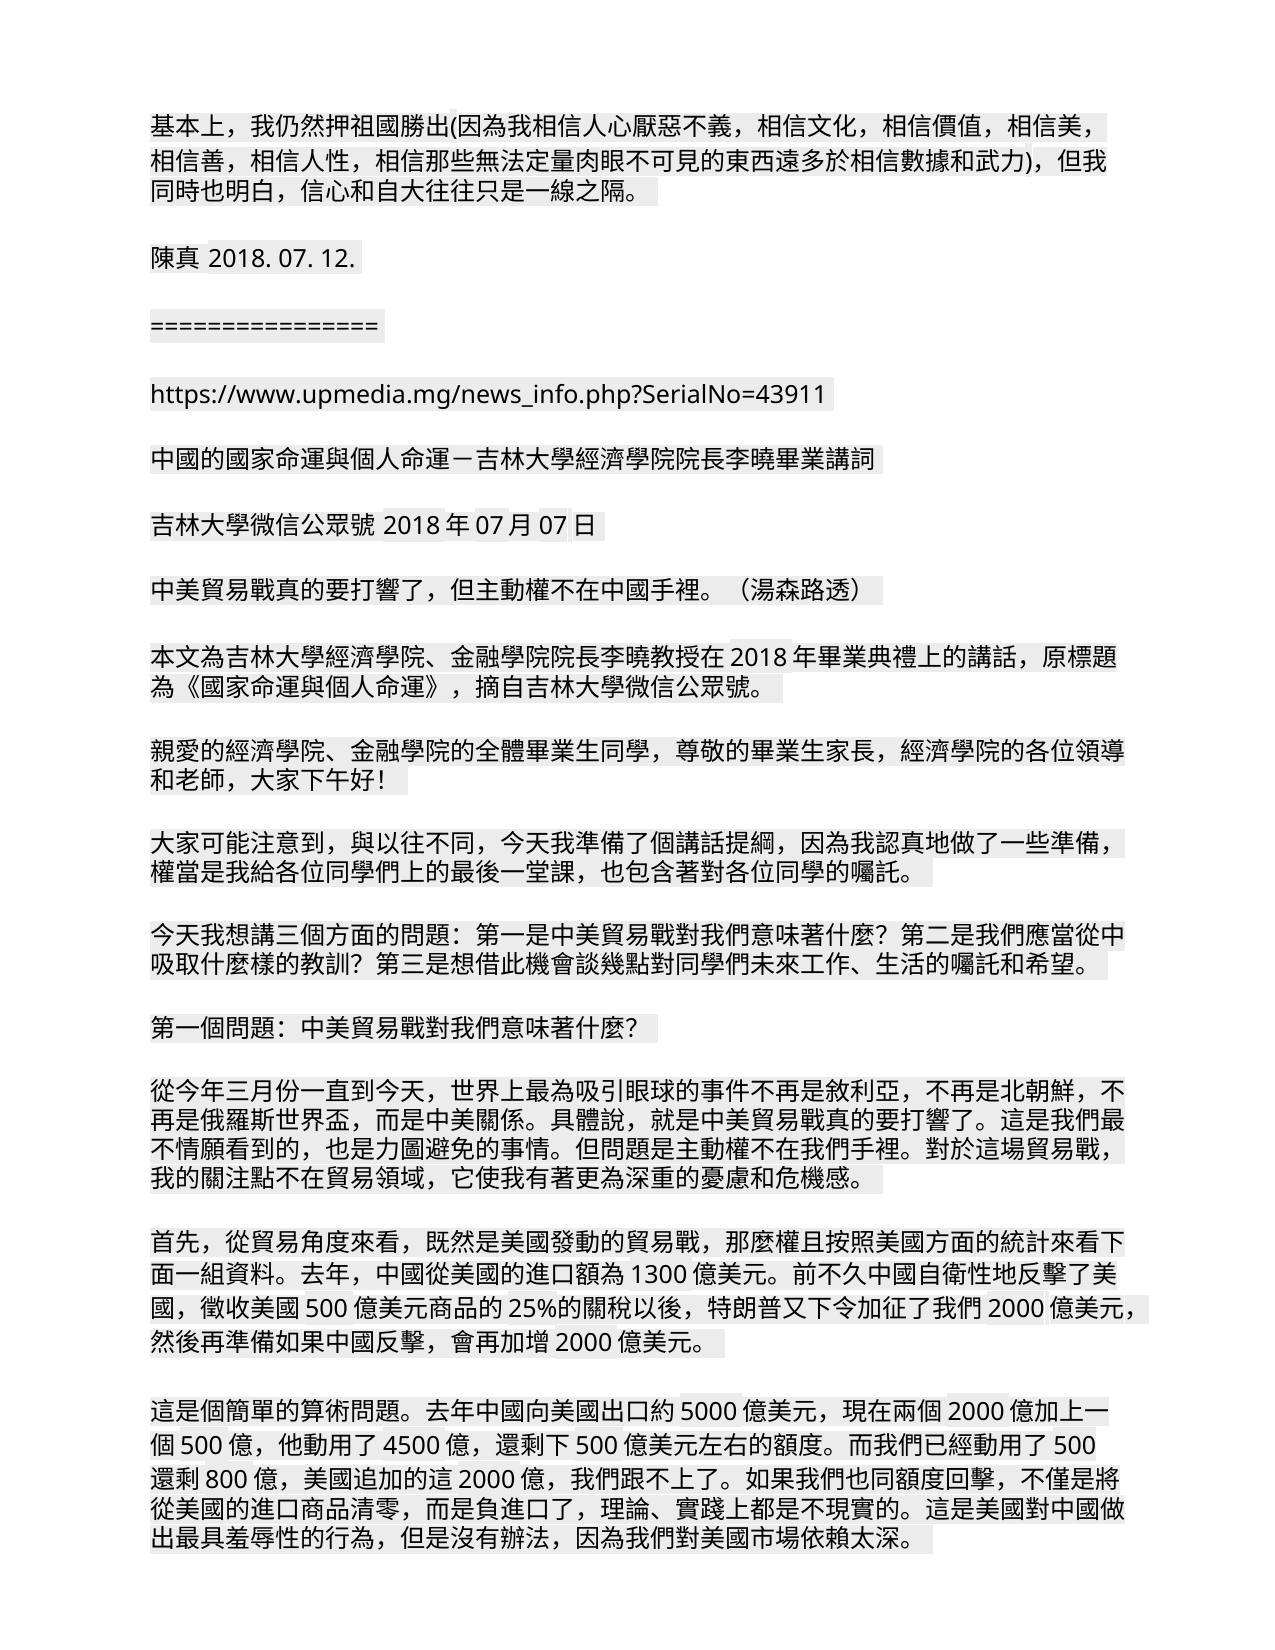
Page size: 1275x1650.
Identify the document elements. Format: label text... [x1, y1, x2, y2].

text 我覺得這講稿應該保留下來，所以貼上。講得很好，很動人。 大陸跟台灣方方面面真的很不一樣，在台灣學界，就是一堆低能敗德不學無術綠油油的鳥人，每天講些鳥話，教出一些品格低劣的腦殘學生。 講到川普，他是個天才。如果他都能打敗美國，殺出重圍，贏得選舉，憑什麼打不敗中國？我們原本以為，只要按照既定的步伐，只要時間一到，自然就能走到目的地，成為武林盟主。但是，現在看起來，這只是一種願望，而非既成事實。 老大老二兩強相爭，一旦拉開序幕，很難打兩下就結束，總得分出個勝負。貿易戰也好，貨幣戰也罷，當其中一方(特別是老大那一方)趨於落敗時，我沒法想像他會說 "好吧，我輸了，很高興跟你進行比賽"。至少在中美之間，我比較能想像的發展就是軍事對決，全面的或局部的。 即便是老二落敗，他也不太可能就此做罷，因為事實上在奉行帝國作風的老大的遊戲規則裏，只有絕對的一，沒有二，沒有老二的容身之處，所有人都必須臣服，任其為所欲為。我不相信祖國人民會接受這樣一種結局。 簡單說，我對世界的未來仍是悲觀的，並非預見誰勝誰負，而是預見世界共榮發展的太平日子依然遙遠，而且勢必一路坎坷。目前只是第一局，第一里路。 基本上，我仍然押祖國勝出(因為我相信人心厭惡不義，相信文化，相信價值，相信美，相信善，相信人性，相信那些無法定量肉眼不可見的東西遠多於相信數據和武力)，但我同時也明白，信心和自大往往只是一線之隔。 陳真 2018. 07. 12. ================ https://www.upmedia.mg/news_info.php?SerialNo=43911 中國的國家命運與個人命運－吉林大學經濟學院院長李曉畢業講詞 吉林大學微信公眾號 2018年07月07日 中美貿易戰真的要打響了，但主動權不在中國手裡。（湯森路透） 本文為吉林大學經濟學院、金融學院院長李曉教授在2018年畢業典禮上的講話，原標題為《國家命運與個人命運》，摘自吉林大學微信公眾號。 親愛的經濟學院、金融學院的全體畢業生同學，尊敬的畢業生家長，經濟學院的各位領導和老師，大家下午好！ 大家可能注意到，與以往不同，今天我準備了個講話提綱，因為我認真地做了一些準備，權當是我給各位同學們上的最後一堂課，也包含著對各位同學的囑託。 今天我想講三個方面的問題：第一是中美貿易戰對我們意味著什麼？第二是我們應當從中吸取什麼樣的教訓？第三是想借此機會談幾點對同學們未來工作、生活的囑託和希望。 第一個問題：中美貿易戰對我們意味著什麼？ 從今年三月份一直到今天，世界上最為吸引眼球的事件不再是敘利亞，不再是北朝鮮，不再是俄羅斯世界盃，而是中美關係。具體說，就是中美貿易戰真的要打響了。這是我們最不情願看到的，也是力圖避免的事情。但問題是主動權不在我們手裡。對於這場貿易戰，我的關注點不在貿易領域，它使我有著更為深重的憂慮和危機感。 首先，從貿易角度來看，既然是美國發動的貿易戰，那麼權且按照美國方面的統計來看下面一組資料。去年，中國從美國的進口額為1300億美元。前不久中國自衛性地反擊了美國，徵收美國500億美元商品的25%的關稅以後，特朗普又下令加征了我們2000億美元，然後再準備如果中國反擊，會再加增2000億美元。 這是個簡單的算術問題。去年中國向美國出口約5000億美元，現在兩個2000億加上一個500億，他動用了4500億，還剩下500億美元左右的額度。而我們已經動用了500還剩800億，美國追加的這2000億，我們跟不上了。如果我們也同額度回擊，不僅是將從美國的進口商品清零，而是負進口了，理論、實踐上都是不現實的。這是美國對中國做出最具羞辱性的行為，但是沒有辦法，因為我們對美國市場依賴太深。 我們知道，由於全球價值鏈的形成與發展，國家間的分工已經從產業內部分工發展到產品內部的分工。我們稱之為生產工序的專業化。因此，一個國家在貿易中實際獲得的收益與其實際貿易收支狀況未必呈正向關係。再加上在此過程中，中美雙方的統計方式不同，如是否將經香港的轉口貿易統計在內，以及是按商品的離岸價格還是到岸價格統計等方面雙方存在分歧，所以美方統計的中國對美貿易順差比我方統計多出1000億美元左右。 按照美國商務部統計，美國對華貿易逆差從1985年開始的6億美元增加到2017年的3752億美元，創歷史新高。這期間美國對華貿易逆差總額達到4.7萬億美元。而去年，美國對華貿易逆差占到了整個美國對外貿易逆差的將近一半。再從中國來看，我們對美國的順差從2010年以來的八年時間裡，平均超過78%，有四年超過80%，一年超過130%。 這些資料意味這什麼？說明對美貿易順差成為中國經常專案順差的最重要部分，沒有了對美貿易順差，我們的經常項目順差將會大大縮小。 另一方面，我們對美國製造業及其核心技術的依賴更為嚴重。「中興事件」雖然尚未結束，但僅就目前的後果來看，不只是十幾億美元罰金的問題，美國國會已經否決了特朗普總統暫緩中止中興業務的提案，即便最終通過該項提案，恐怕也要按照美國人的規則來改組中興的管理層及企業管理機制和運行規則，美國甚至要派出一個監督官到這家中國企業。這起事件足以讓我們清醒地看到自己同美國之間巨大的技術差距以及對美國核心技術的嚴重依賴。 同時，我們對美國農產品的依賴也同樣比較嚴重。去年，中國自產大豆1400萬噸，總進口是9554萬噸。大豆生產是非常耗費土地的，平均每生產一噸大豆需要八畝土地。這些進口大豆若是換成中國自種，要消耗7.6億畝的土地。而中國的農業耕地紅線是21億畝，拿出三分之一的土地種大豆可能嗎？答案很明顯。不進口可以嗎？很難。因為人民對高品質生活的嚮往和需求，使得植物蛋白是不可或缺的。而且這些蛋白加工以後的殘渣可以用來喂豬喂牛，保障畜牧業發展。如果不進口，大豆及其附屬品的價格都要提高，意味著要出現某些生活必需品的物價上漲。有人說，我們轉向巴西進口吧！問題是，全球大豆生產的相當大部分被幾家美國公司控制著。巴西大豆從生產、運營到銷售幾乎都是美國公司控制的。 全球大豆生產的相當大部分被幾家美國公司控制著。巴西大豆從生產、運營到銷售幾乎都是美國公司控制的。（湯森路透） 更為本質性的，是我們對「美元體系」的依賴。聽過我課的同學們，一定清楚這個原理。 總體來看，現今的「美元體系」主要靠三個機制來運行： 一個是商品美元還流機制。中國、日本、德國等「貿易國家」向美國出口賺取美元以後，還要將其中相當大部分借給美國。美元是世界清算貨幣、結算貨幣和主要的資本市場交易貨幣，如果不借給它，美國需要自己滿足基礎貨幣發行的話，它就會印鈔，有可能引發美元貶值。 這意味一方面，我們本身擁有的美元儲備縮水，這是我們不願意看到的，另一方面美元貶值意味著我們本幣升值，對出口非常不利。所以，作為「貿易國家」的悲劇就在於，我們需要被動地維持美元匯率的穩定，儘量不讓美元貶值。也就是說，世界上最大的債權國要維持世界上最大的債務國的貨幣穩定，這是商品美元還流機制迫使我們承擔的被動責任，也是我們大量購買美國國債、公司債的原因。 第二個機制是石油交易的美元計價機制。1971年尼克森關閉「黃金視窗」、美元與黃金脫鉤之後，美元面臨的最大問題是如何確保自身的儲備貨幣地位。為此，美國迅速找到了石油這種工業血液，聯合沙特等國建立了石油交易的美元計價機制。這就意味著其他國家若要進口石油必須用美元支付，因而就必須儲備美元。這樣，美元在與黃金脫鉤之後依然牢固地保持著全球儲備貨幣的地位。 第三個是美國對外債務的本幣計價機制。美國80%以上的對外債務是以自己可以印刷的美元計價的。就此大家不難想像，美國霸權或者說美元霸權達到一種什麼樣的程度！也就是說，在理論上和實踐上講，針對自己的對外負債美國是可以通過印刷美元解決的。當然，正是由於美元是美國控制世界的最主要工具，現實中美聯儲、財政部還是格外慎重的，輕易不會亂來。 但事實上，美國在2008年危機之後已經搞了四次量化寬鬆，釋放出大量流動性。我曾在課堂上說過，學習經濟學或研究經濟學的人不要輕言「美國衰落」。在我看來，「美國衰落」有一個重要標誌，即當美國對外發債的大部分不用美元標價而是用歐元、英鎊、日元或者人民幣標價的時候，這個國家真的是衰落了。如果你看不到這一天，請不要輕言「美國衰落」。 正是由於中國處在「美元體系」當中，不僅使得我們擁有大量的美國國債，而且基礎貨幣發行也對其產生嚴重依賴。 坦率地說，近十年來，中國M2的發行量幾乎是世界第一。我們的M2對GDP之比為2.1：1，而美國為0.9：1。發了這麼多貨幣，為什麼大家感覺不到呢？有很多原因，但有兩個原因最為重要。一是我們的基礎貨幣發行很大程度是用外匯占款來實現的。也就是央行收購企業和公司個人手中的美元，按照市場匯率再釋放出人民幣，通過這種方式把流動性釋放出來。外匯占款占到央行釋放流動性的比例最高時達到80%以上，目前也在60%到左右。也就是說，美元儲備是人民幣發行的重要的信用基礎，這在很大程度上確保了人民幣匯率的穩定。當然還有一個重要原因就是房地產擴張，使得央行釋放出來的相當大一部分流動性被房地產套住了。 所以，貿易戰果真打下去，接下來的影響就會涉及到貨幣金融領域。美國人非常清楚，如果我們的美元儲備大幅度減少，那麼人民幣發行的信用基礎就會出問題。還有一點，就是我們賺取外匯的能力也將受到影響。由於中國是典型的「貿易國家」，本幣不是世界貨幣，不得不將貨幣信用寄託在其他貨幣比如美元身上，而且國內的經濟發展、軍隊的現代化軍隊建設，包括大國外交、「一帶一路」都需要大量資金，因而外匯儲備規模對中國而言格外重要。 就近幾年外匯增長狀況來看，2016年我們在投資領域的外匯淨收益出現了440多億美元的負值。2017年我們加強了外匯管制，勉強恢復到近130億美元的正值。但是今年1—5月，我們在投資領域中的外匯收入不足50億美元。在貿易領域的資料就更難看了。去年上半年全口徑貿易順差尚有540億美元左右，但截止到今年五月全口徑的貿易逆差將近250億美元。六月份的統計還沒出來，但一個月扭轉不了大局。也就是說，今年上半年中國對外貿易的淨逆差格局已定。 更為重要的是，我們的外匯儲備狀況也不容樂觀。有學者測算過，截止到今年五月份，我國的淨外匯儲備也就是外匯儲備減去外幣負債，約為1.9萬億美元，比2013年2.96萬億美元的峰值減少了近30%。關鍵問題是，這1.9萬億美元並不都是歸我們所有。 根據國家統計局的資料，到今年四月底，規模以上的外資企業（含港澳臺）總資產為21.68萬億人民幣，按照6.45的匯率計算，折合成美元資產的話約為1.55萬億美元。也就是說，在1.9萬億外匯儲備淨值中有80%以上是外資企業擁有的。 我在授課時曾說過，由外資企業投資所形成的外匯儲備相當於賭場的籌碼。什麼概念呢？賭客進賭場後會將各種貨幣換成籌碼，無論在賭場中玩輸了還是贏了，他所擁有的籌碼可以再換成自己需要的貨幣拿走。也就是說，這些投資的所有權歸外資企業，外資企業可以隨時撤資或者在投資期限到期後撤資。雖然現階段中美貿易戰的爆發不會導致外資全部撤走，假如只撤資三成，也就是5000億美元左右，1.9萬億再減去5000億，我們還剩多少？我們還有那麼多要做的事情需要錢。 所以，特朗普發動貿易戰的目的究竟是什麼？我想恐怕不只在貿易領域，還在「中國製造2025」，更可能是通過貿易戰的方式迫使我國做出更大讓步，而且很可能是迫使中國在貨幣金融領域更大開放。 我們知道，美國是一個地地道道的「金融國家」，我十幾年來一直研究這個問題。表面上看，特朗普發動貿易戰是在兌現自己的競選承諾，為「鐵銹地帶」那幾個州的藍領工人爭取更大利益，迄今為止他在這方面做得很不錯。但由於美國經濟結構的變化即日益高度金融化，華爾街金融資本的利益是其必須予以重視的。金融資本的目標是要賺取全球金融市場的收益，其前提條件就是世界各國貨幣金融市場的開放，但迄今為止中國這塊骨頭美國始終沒有啃下來。我們的資本項目沒有完全放開。特朗普的發動對華貿易戰的核心目標有許多，我想在他的謀劃中，不會沒有迫使中國更大幅度開放貨幣金融市場的目標。 中國處在「美元體系」當中，不僅使得我們擁有大量的美國國債，而且基礎貨幣發行也對其產生嚴重依賴。（湯森路透） 當然，美國更為重大的國家戰略利益就是遏制中國的崛起。對此我們不要抱有絲毫幻想，不要以為這是特朗普個人意願。在最近的一次研討會上，一位著名學者講述了他的一位剛從美國回來的華人朋友在美國「美中關係委員會」的經歷。這個委員會的宗旨是促進美中友好關係，在他此前的多次訪問中，委員會工作人員都是熱情接待，笑臉相迎，但這次卻像躲瘟神一樣回避他，他說自己感到了「麥卡錫主義的回潮。」現在，美國對中國的恐懼與敵視達到了我們難以想像的程度。所以，在特朗普對華採取強硬的貿易制裁措施之後，他的支持力不降反升，目前達到40%以上，而且美國共和黨、民主黨在這一問題上的政治共識高度一致。 自特朗普上臺以來，兩黨之爭非常多，但唯獨在「中國問題」上高度一致。今天，有很多學者試圖把中美之間的衝突局限在貿易戰範圍，認定它只是場貿易衝突，主張不要把它擴大到其他領域中去；還有一些學者認定這場貿易戰打下去美國必輸，中國必贏。不論他們是怎麼測算的，我認為這是一廂情願或不符合常識的。 對一般國家而言，貿易戰在經濟學上一定是雙輸的。但是對於大國而言，關鍵在於誰輸得起。歷史經驗證明，大國之間特別是「老大」和「老二」之間的較量，更多的不是經濟行為，不是以經濟利益為目的，而是一種國際政治行為，是以國家利益為目標的。國際政治競爭不是「正和遊戲」，而是「零和遊戲」。經濟學與政治學的邏輯有很多不同，一個主要的區別在於，經濟學研究的是殺敵一萬自損八千還是自損六千的問題，它的邏輯是如何讓己方避免自損八千，儘量實現自損六千，即實現資源約束條件下以最小的成本達成最大績效；與經濟行為不同，政治的邏輯是只要我贏，戰勝對手，犧牲多少無所謂，在所不惜。 因此，兩者的邏輯與行為規則是不一樣的。剛才，大家合唱的國歌裡有一句話：「中華民族到了最危險的時候」。現在，我不敢說是最危險的時候，但可以說，中華民族到了新的危險的時候。對於今天的中國而言，最大的危機不是貿易衝突，而是世界上最強大的霸權國家已經公開把中國當成了最主要的對手，在和平時期利用經濟戰的手段發起了對中國的全面遏制和攻擊，同時還利用其超強的全球軍事實力對中國進行越來越多的威懾，製造周邊衝突乃至危機來干擾我們的和平發展進程。 前不久，美國國務卿蓬佩奧有一個發言，赤裸裸地攻擊中國是一個掠奪性的國家，是一個偷取智慧財產權、盜取別人技術、強迫轉移技術、強迫地獵取別人資源的國家。這種攻擊值得我們高度重視，他是在把美中衝突上升到一種新的意識形態高度。 最近，美國通訊委員會發表公告，於今年6月11日廢止了2015年奧巴馬政府時期制定的網路中立法案。我們知道，互聯網思維、原創技術與技術服務，所有這一切都以美國為核心。當年，美國為了促進國內網路運營商之間的公平競爭，同時也是為了讓世界各國放心使用美國技術、拓展全球市場，搞了一個網路中立法案。但是現在這個網路中立法則沒有了，意味著互聯網服務提供者可以在提前告知消費者的情況下，遮罩這些網站或者降低這些網站的存取速度，也就是斷網。如果一旦對中國採取這種措施，我們銀行、交通、商業、郵電等系統可能會癱瘓。 最近有一則報導，美國網路軍已經得到國會授權，可以對網路攻擊和盜取美國智慧財產權行為作出攻擊，鎖定位址後利用美國的網路特權，即根伺服器關閉攻擊者網站。現在全球的根伺服器有十三個，其中一個主根伺服器和九個輔根伺服器在美國，其餘的三個分別在瑞典、荷蘭和日本。所以，我們必須認識到，美國在正在做更多、更充分的準備。 最近，大家都看到一張G7首腦會議上的照片，場面類似「最後的晚餐」，特朗普與德國總理默克爾等其他國家首腦冷峻對視，似乎不共戴天。但是要知道，正是在這次會議上特朗普提出了一個計畫，叫G7國家經濟一體化，主張七個發達國家相互之間實現零關稅、零補貼、零壁壘，據說已經得到德國的同意。也許德國的這種首肯是表面的，由於涉及市場份額等複雜的因素，其他發達國家的立場很可能與美國不一致，因為美國市場份額太大，競爭力太強，所以七國間的經濟一體化肯定不會順利。但美國的這種行為意味著一個嚴峻趨勢，即它已經下定決心廢除WTO的全球多邊貿易規則，也就是我們堅持宣導的全球多邊貿易規則。 這個規則曾經是美國人創立並堅持實施的。今天他們不想再按此規則再做下去了，要搞一套新的、更高標準的規則。在這方面，我們千萬不要以為特朗普對歐盟、日本和其他發達國家的貿易保護主義行為將會促使這些國家同中國堅定地站在一起，抵制美國的逆全球化行動。事實上，這些國家在智慧財產權問題、強制性技術轉讓、企業並購等方面對中國的指責、攻擊同美國並無二致，立場完全一致。 所以，我們不能把中美貿易戰僅僅局限於貿易領域，這本質上是一場國運之戰。我們更不能將這一場爭端視為短期內可以解決的。僅就貿易爭端而言，從1960年代一直到1980年代末，美國和日本曾經發生過一場漫長的貿易爭端，這場爭端打了30年，結果是日本泡沫經濟崩潰，陷入「失去的二十年」。中美之間的衝突作為一場大國博弈，恐怕需要至少50年甚至更長時間。今天的一切，不過是一場歷史大戲的開幕。 第二個問題，就迄今為止的中美貿易爭端而言，我們需要吸取哪些教訓？ 我想從兩個方面來談。 首先，就眼前的教訓看，主要有兩點：一是盲目自大的情緒。一百多年來我們被西方侵略、壓迫的太久，心中的大國情懷不僅強烈也更為迫切。必須承認，改革開放40年來中國經濟發展取得了非凡的成就，令世界矚目，在某些領域的進步與發展甚至走到了世界前列。但也正因為如此，我們產生了一種舉國的自豪感，同時也伴隨著一些自大情結。 中美貿易戰，尤其是「中興事件」不啻為一劑強烈的清醒劑，讓我們意識到自己與美國之間存在的巨大技術差距。事實上，我們在許多核心技術領域與國外的差距十分巨大。馬航370事件出現後，很多人才知道羅爾斯羅伊斯公司對自己生產的飛機發動機的運轉狀況，包括在什麼地方運轉、在哪個高度運轉、在什麼時間運轉，是完全可以掌握的。 前不久，一家汽車零配件公司的總經理跟我講，世界上有兩三家公司的汽車噴油技術做的最好，但是我們軍車的噴油嘴一定不能用外國的，即便國產噴油嘴品質不高也要用自產的，因為國外廠家都可以進行噴油嘴控制，關鍵時刻可以進行停止發動機噴油的操縱。 我們知道，網路技術有三個層次，最核心的是原發性的技術創新，其次是原發性的技術進步及其產業化，如晶片，再次才是利用互聯網思維和互聯網技術進行的規模經濟的市場開發。我們經常搞「光棍節」購物狂歡，無論是阿裡巴巴還是京東等都是利用中國巨大的市場經濟規模實現的快速擴張，跟原發性的技術創新思維、原發性的技術進步及其產業化毫無關係，只不過是運用別人的技術思維、產業化的技術，利用中國的巨大市場規模迅速推廣而成。 二是這場爭端使我們更加清醒地意識到，迄今為止中國的經濟增長模式已經難以為繼，必須在經濟結構、經濟運行機制等方面進行更為深刻的改革。以往，我們通過以市場換技術、以資金買技術、以挖人才造技術等方式取得了一些技術進步，但今後這些途徑恐怕都難以行得通了。今後中國經濟發展的核心動力唯有自主創新，既有技術領域的創新，更有體制和制度上的創新。 其次，再來談談更深層次的教訓，此次中美貿易戰爆發值得我們深思的問題主要有三個。 第一，中國忽視對美國整體性、綜合性、系統性的深入研究。自2016年美國大選開始一直到今年三月份貿易爭端，再到今天，我們對美國的判斷屢屢失誤。更為重要的是，面對著這樣一場大國間的博弈，除了一些貿易專業、經濟領域的專家紛紛出來發聲以外，那些研究美國政治、社會、文化的專家少有聲音。這是極不正常的。說明作為世界上第二大經濟體，我們對自己必須直面的霸權國家的系統、深入研究是非常不夠的，因而很少可以對美國做出可持續性的、理性的研判。 這是非常危險的，不僅容易出現誤判，甚至出現錯判。其後果主要有兩個：一是情感勝於理性，整體性的非理性思維經常占上風，本質上講這是中國人典型的農耕民族根性。農民與商人的最大區別是什麼？農民經常是情感強於理性，而商人則經常是理性勝於情感。 中國從1992年鄧小平「南巡講話」和1993年社會主義市場經濟是正式確立走到今天，不過二十幾年的時間。這意味著我們中華民族從農耕民族走向商業民族的歷程僅有二十幾年，因而傳統根性自然是很強烈的，使得我們很少能夠理性地認識世界，更習慣基於情感來判斷世界。 當年，駱家輝被美國派駐中國大使，很多人歡欣鼓舞，甚至認為美國終於派了個「中國人」，中美關係因此將走得更好。駱家輝是華裔美國人。正因為如此，他更需要要證明自己更美國，所以對中國的態度、立場也更加強硬。在現階段和今後的中美關係中，我們必須努力克服這種民族根性，更加理性地認知美國，處理好同美國的關係。 二是相應地，我們出現了當年戴季陶先生所說的「智識上的義和團」的傾向。在目前的中美貿易戰中，有些學者和專家提出我們「要不惜一切代價」！這種提法令人匪夷所思。在當今的經濟全球化時代，在一個經濟發展、改革不斷深化的時代，何謂「要不惜一切代價」？難道要回到改革開放之前的時代？ 「智識上的義和團」的另一個表現，是我們很少認真地研究特朗普本人。特朗普自傳的中文版早在2016年4月就在上海出版發行了。那本小冊子很薄，中文標題叫《永不放棄》。我看了三遍，感受是特朗普這個人非同一般。迄今為止，我們對這位美國總統的認知主要有兩個特點：一是我們經常小看他，當然全世界都小看了他，二是認為他「善變」，但事實上是因為我們自己看不懂，沒有認真研究他。他是一個搞建築出身的人，這類人的思維方式是，首先要基礎夯實，其次是思維、設計縝密，邏輯清晰，否則大樓一定要蓋歪的，賣不出去的。 作為一個商人，他的特點是：當對手信心十足的時候，他特別善於抓住對方的漏洞並戳破對方的底線，為對手帶來巨大威懾，進而達到目的；而當對手全力進攻的時候，他又突然能夠化干戈為玉帛，實現自己利益最大化。在自己的書中，他曾提及自己鹹魚翻身的輝煌經歷，其中也多次談及他與不同對手之間的博弈經歷。我建議在座各位同學看一看這本書。大致就會知曉，所謂的「特朗普善變」很大程度上是因為我們沒有把他研究明白。 以市場換技術、以資金買技術、以挖人才造技術等方式讓中國取得了一些技術進步，但今後這些途徑恐怕都難以行得通了。（湯森路透） 我現在經常思考一個問題，這場衝突會給中國帶來什麼？理論上的挑戰、實踐上的挑戰無疑是非常巨大的，甚至迄今為止致使我們獲得成功的好多理論都需要做認真的反思。同時，我們的好多對策也需要認真反省。過去40年中國經濟發展的輝煌成就，根本上講是鄧小平領導的改革開放實現的。開放的本質是什麼？是我們對美國主導的全球市場經濟體系開放，或者說是我們主動地加入到美國主導的全球政治、經濟體系中去，並因此成為該體系的最大獲益者。 但是發展到今天，美國人認為這個體系讓中國人占盡了便宜，自己卻吃了很大的虧，不再願意同我們玩下去了。因此，當今時代不存在什麼「逆全球化」，全球化是不可逆的，所有問題的根源在於全球化進程出現了大分裂。全球化分裂的本質是什麼？是世界主要大國之間關於全球化的共識破裂或沒有了，這是當今世界最危險的一件事情，意味著今後美國不再願意同我們分享他所主導的全球規則和制度安排，這必然對我們今後所有的經濟理論及其研究帶來巨大挑戰。 但是我認為，更為重要的挑戰恐怕是思想上的，即在這場爭端很可能演變成為曠日持久的大國衝突的過程中，我們是繼續冷靜地認識我們與美國的巨大差距，堅持虛心地向美國學習，還是由此堅定地走向民粹主義的反美道路甚至以一種「玉碎精神」抵制美國的一切。我們曾幹過這種事情，所以我很擔心。這些政治、經濟、思想等領域的嚴峻挑戰，關乎今後中國改革開放的進程、方向，是個大問題。 第二，忽視對美國經濟結構變化的研究，進而對美國社會結構的變化及其主流意識形態的變化研究很少，進而缺乏對美國國內政治結構變化的深入理解。特朗普為什麼拿中國開刀？對華貿易逆差問題只是個藉口。事實上，不是特朗普上臺造成了美國分裂，而是美國社會分裂導致了特朗普上臺。美國社會由於經濟結構金融化被嚴重撕裂了，富人越來越富、窮人越來越多，中產階級在破產。所以，美國「鐵銹地帶」主要的三個州過去全是支持民主黨，支持希拉蕊的，但這次它們的反轉是促使特朗普獲勝的關鍵因素。特朗普上臺後，必定要兌現競選承諾。 但事情並非僅僅如此，他上臺後面臨的一個重要挑戰，就是如何利用自己的政治行為儘快彌合分裂的美國社會。迄今為止，他做得比較成功。因為他非常聰明地捕捉到了一個目標，這就是中國。「中國威脅」是美國近些年來的焦點話題，而且實際上也成為西方發達國家的共識。特朗普巧妙地利用了這樣一個契機，「中國問題」或「中國威脅」成為特朗普手中的一張牌。 所以，如果深入地研究美國經濟結構、社會結構到政治結構的變化，我們可能不會出現很多誤判。我認為，馬克思在一百多年前的一些關於資本主義發展的具體結論有些時空的局限性，但馬克思主義的基本原理是正確的，那就是生產力決定生產關係、經濟基礎決定上層建築。美國經濟結構的變化決定社會結構變化，也一定決定著美國政治利益、國家核心利益的變化。從這個意義上講，即便特朗普兩年或者六年後下臺，美國也不會因為更換總統而在戰略上改變對中國的基本立場。這是我的一個基本看法。 第三，忽視對美國控制世界的手段也就是霸權方式、機制等問題的研究。這導致我們經常以工業化國家的視角去認識後工業化的美國，以「貿易國家」的立場去對待「金融國家」的美國；相應地，在此過程中又出現了以發展中國家製造業的成就來定義自身國際地位的一種幻想。 我自己的多年研究得出一個結論：中國崛起的性質是「美元體系內的地位提升」。我認為這是很冷靜、理性的一個結論。一些人認為人民幣國際化的目標是為了取代美元，我反對這種觀點。我的研究結論是，人民幣國際化的目標不是取代美元，「美元體系」在短期內是無法被替代的，人民幣國際化的目標是減少我們在「美元體系」中的風險和成本。 說到這裡，必須指出的是，我們的某些媒體是極其不負責任、不專業的，經常用一種狹隘的民族主義情緒來忽悠民眾情感。40年來，正是因為我們加入到「美元體系」當中，我們成為該體系的主要獲益者，自然成為該體系的最主要的支撐者（如購買大量的美國國債等），也自然會成為該體系風險、成本的主要承擔者。這是一個正常的邏輯。正所謂福兮禍所伏，這可能是未來我們的問題所在。 也就是說，特朗普的殺手鐧正在這裡，其實他早已露出了獠牙，如對伊朗、俄羅斯的金融制裁，包括前不久美國部分官員提出的對中國購買美國國債的凍結等，雖然是傳聞，但這種信號意味著當兩國紛爭激化的時候難免不會出現這種狀況。無論怎樣，貨幣金融一定是美國最後的殺手鐧、制勝的法寶，這是它的絕對優勢所在。 那麼，我們的主動權在哪裡呢？在國內。改革開放40年來，中國認清了斯密經濟學原理指導下的市場經濟的重要性，知曉了交易分工的作用，構建了中國特色社會主義市場經濟體系；40年後的今天，我們終於開始意識到熊彼特式的創新對於經濟、社會發展的重要性。習近平總書記在十九大報告中提出了構建創新性國家的宏偉藍圖，意義格外重大。 圍繞創新問題我們需要做些什麼？我想從國家和個人兩個層面談談自己的看法。在國家層面，我們必須改革、破除一切不利於創新的體制和制度安排。今天，倘若依舊沉迷于炫耀祖先的四大發明，一定是我們這些子孫的恥辱。我們應該更多地思考「李約瑟之謎」，這對我們意義更為重大。 經濟全球化時代國家間競爭的本質是什麼？二十幾年前我就提出是制度競爭，即看誰的制度安排更有利於經濟增長和發展。因此，改革那些阻礙創新的制度安排，創建更加包容、可以自主經營、自主選擇和自主流動的現代市場經濟體系是至關重要的。這個問題過於宏大，在此暫且打住。 第三個問題，就個人而言，圍繞創新我們可以做些什麼？我想借此機會對在座每一位畢業生同學談談對你們的希望，權當對你們的臨行囑託。 這裡，我主要談六個方面。 第一、養成並保持學習的能力。我在每一次開學典禮上都要談一個話題：上大學是為了什麼？我認為兩件事情最為重要：一是掌握學習的能力，二是養成合作的習慣。掌握了學習的能力和擁有合作的習慣，才能事業順利，缺一不成。在我看來，學習的能力不是指掌握知識和技能，而是指認知世界、理解世界的能力。 我們已經知道「知識越多越反動」這句話是錯誤的，我還要說培根的「知識就力量」這句話也是有時代局限的。在今天資訊爆炸的時代，資訊和技能永遠在過時的道路上。人的一生只有不斷掌握並增強自身的學習能力才能不落後於時代。這也是真正的大學教育的宗旨。 耶魯大學的前校長理查.萊文曾經說過一句話：如果一個學生從耶魯大學畢業之後居然掌握了某種很專業的知識和技能，那是耶魯教育的失敗。學習的能力不僅僅來自閱讀，更多的還有走出去看世界、觀察世界、思考世界、品味世界，只有這樣才能夠擁有開闊的視野，體會、瞭解人類的諸多不同，這會使人更加寬容。寬容是人類最高的智慧之一，它會使人類增進幸福。 第二、獨立思考的能力。沒有獨立思考的個人，不會產生創新性社會。我們都看過電影《阿凡達》，導演卡梅隆70多歲時拍了這部電影，我看後曾說過一句話：這是基於人類的想像達到了人類想像的邊界。為什麼他可以拍出這部片子？是由於他幼年時代的幻想、對世界的好奇心到了70多歲依然如故，沒有被泯滅。好奇心、想像力在今天的中國，在座各位還剩下多少？我真的不敢恭維。 大家從幼稚園走到今天，基本上是做著標準答案走過來的。在畢業典禮上，本應對大家說些鼓勵的話，但是我還是想嚴肅地跟大家說，在各位今後的生活當中，如果沒有好奇心和想像力的話，將是人生的悲劇。好奇心和想像力塑造著一個人的偏好和喜好，沒有自身喜好的人生或者說有自己的喜好卻被父母和其他人強行改變的人生是非常恐怖的。這樣的人多了，這樣的人組成的社會也一定是恐怖的。所以，學習能力加上獨立思考，是形成創新性社會的基本條件。 第三，自主選擇的能力。經濟學是一門研究資源稀缺條件下行為主體如何選擇的學問。在計劃經濟條件下，我們基本上是不需要選擇的。我上小學、中學的時候，感到自己沒有什麼選擇，因為組織上已經替我選好了，不是上山下鄉，就是到工廠接班。其實那時也沒有什麼痛苦，想起來很快樂。今天，同學們的選擇非常多。早晨起來你會選擇是到A食堂還是B食堂或C食堂吃早餐，要選擇上李老師的課、趙老師的課還是張老師的課。選擇是有成本的，起碼有機會成本，但不論怎樣，市場經濟條件下自主選擇的成本再多也是必要的，市場經濟就是由無數的選擇組成的。 今天，在應試教育體制下大家還有多少自主選擇能力？近幾年經常遇到大學同學、朋友打來電話，說我孩子或者親屬今年要高考了，請你跟我說說哪個專業更好？我問他們孩子自己喜歡什麼？經常的回答是「不知道」。在座的各位家長，你們可能更清楚是不是這樣。這是很悲哀的一件事情。 在我上課提問時，很多同學不敢正視我的眼睛，目光所到之處他們基本上都是放下眼簾，好像他不看我我就看不到他一樣。沒有問題意識，提不出問題，也自然缺乏自主選擇能力，這是個惡性循環。具有學習能力的人，能夠獨立思考的人，也一定是擁有自主選擇能力的人，自然是創新能力很強的人。 談及自主選擇能力，我想談一點個人體會。現在大家都已基本上選擇好了職業，未來還可能有許多新的選擇，今天談這些體會還不晚，也許對你們有參考。經濟學強調發揮比較優勢，但在做出人生選擇的時候，應該注重自己的比較劣勢。就是說，你要知道自己的缺點和不足。什麼是理性？理性就是知道自己是無知的，或者說知道自己的不足。 當你深入瞭解這些之後，比如在選擇職業的時候，就要盡力回避因自身缺陷或不足難以勝任的領域。這樣做，不僅避開了自己的不足，實際上也是選擇了你的比較優勢，而且會使自己更加快樂、寬容。你不會見到某同學去金融機構做的很好，便產生憑啥我不能去金融機構、大學時我金融學成績比他好之類的不正常心態。冷靜地瞭解自己的比較劣勢會讓你有一個健康心態，你會認為那個同學成功是因為他確實很優秀，而在他很優秀的那個方面，我卻是不足的。所以，瞭解自己的不足卻不回避，一味地同他人比較，盲目跟風，無異于人生的鋌而走險。 今天的中國已經不是國土淪喪、家破人亡的民族危亡狀態。（湯森路透） 第四、審美能力。如果展開一幅世界經濟地圖，你會發現每個國家都有自己的比較優勢，如美國出口的是金融服務，日本出口的是製造業技術，中國人出口的是勞動力，歐洲人出口的是古老的貴族文明積澱下來的審美，幾乎所有的奢侈品都來自歐洲。審美是一種歷史積澱，前提是一個國家歷史、文化的連續性。這個話題其實是很沉重的，在此我只想談談自己的體會。 對個人而言，審美是一種品質和修養。一個審美能力低下的民族不僅素養、品格不高，道德水準也會有問題。迄今為止，大家的審美能力基本上都是從父母那裡薰陶出來的，問題是在座的各位父母都是「文革」後的一代，這在很大程度上是問題所在。 我非常高興地看到，在今天的畢業典禮上，大家都穿著皮鞋，穿著帶領子的正裝，我跟趙勇書記提出過畢業典禮上同學們的著裝要求。為什麼？看看我們的校園裡，許多男同學穿著一條大短褲，露著帶毛的雙腿，穿一雙拖鞋，身披莊嚴的畢業禮服滿校園逛。你們覺得美嗎？ 今天，走在世界上任何地方，判斷一個人是否是中國人的標準，基本上就是服飾與行為。針對個體，主要看服飾，相對于其他亞洲人，中國人的服裝搭配比如衣褲、鞋帽、鞋襪等的搭配基本是不合體的，遠遠一看便知道是中國人，在亞洲人裡韓國人喜歡穿著鮮豔，穿的素雅且搭配合理的多半是日本人。如果是團體，看到一個人在說，幾乎所有人在聽是日本人；一個人在講，一半人在聽，一半人亂亂哄哄的是韓國人；一個人在說，少數人在聽，多數人各幹各的，大多是中國人。 審美是一種尊嚴意識，是一種自我尊重也是對別人的尊重。在莊重的場合，一個沒有儀式感的人、著裝隨意的人既是對自己的貶低，也是對他人的極大不敬。在更大意義上講，審美可以讓人知曉世界上的美好與醜惡，它告訴每一個人，人類的行為應當是有底線的，知道有些事情是絕對不可以去碰的、不可以去做的，而不是為達目的不擇手段。這樣，我們社會的道德水準才會有所提升。 第五，戰勝困難的能力。人生中困難是常態，幸福是短暫的，海明威說「勇氣就是優雅地面對壓力」，人的一生中能成為優雅的人太難了，這也是我自己經常苦惱的問題。有時候，我跟同事說話時會忘乎所以，事後會反思自己的不優雅。但是優雅地面對壓力真的是很難的一件事情，一個人在壓力面前如果能做到優雅的話，這本身就說明你真的能夠把困境作為常態。這一點對大家未來的人生、工作非常重要，會增進你的幸福感。 最後一點，要做一個具有使命感的人。我不想在這裡空談使命感，不要把它看作離我們很遙遠的神聖之物。一個人做好自己每一個人生階段中應該做好的事情，把自己喜歡做的事情盡可能地做到極致甚至像清教徒那樣對待自己喜歡的職業並願意為此努力一生，你就是一個具有使命感的人。所謂工匠精神，本質上與這種對職業的敬畏和使命感的理解與堅守密不可分。工匠精神與功利主義無緣。 在此我還想強調的是，今天的中國已經不是國土淪喪、家破人亡的民族危亡狀態，而是處在快速崛起的進程當中，過去的「為中華崛起而讀書」不應當是現在大家讀書、學習的目標。今天的中國面對著前所未有的經濟全球化的大環境、面對著如何成為創新性國家的重任，只有我們每一個人、在座的每一位畢業生同學成為真正的人，即成為具有學習能力、獨立思考能力、自主選擇能力、審美能力、戰勝困難能力和有使命感的人，你自己的一生才會幸福，我們這個社會才能不斷進步，中華民族才真的有希望。 最後，我祝願大家健康、幸福、事業有成！但是我更想說的是，健康和幸福更為重要！ 謝謝各位！ [150, 75, 1125, 1554]
